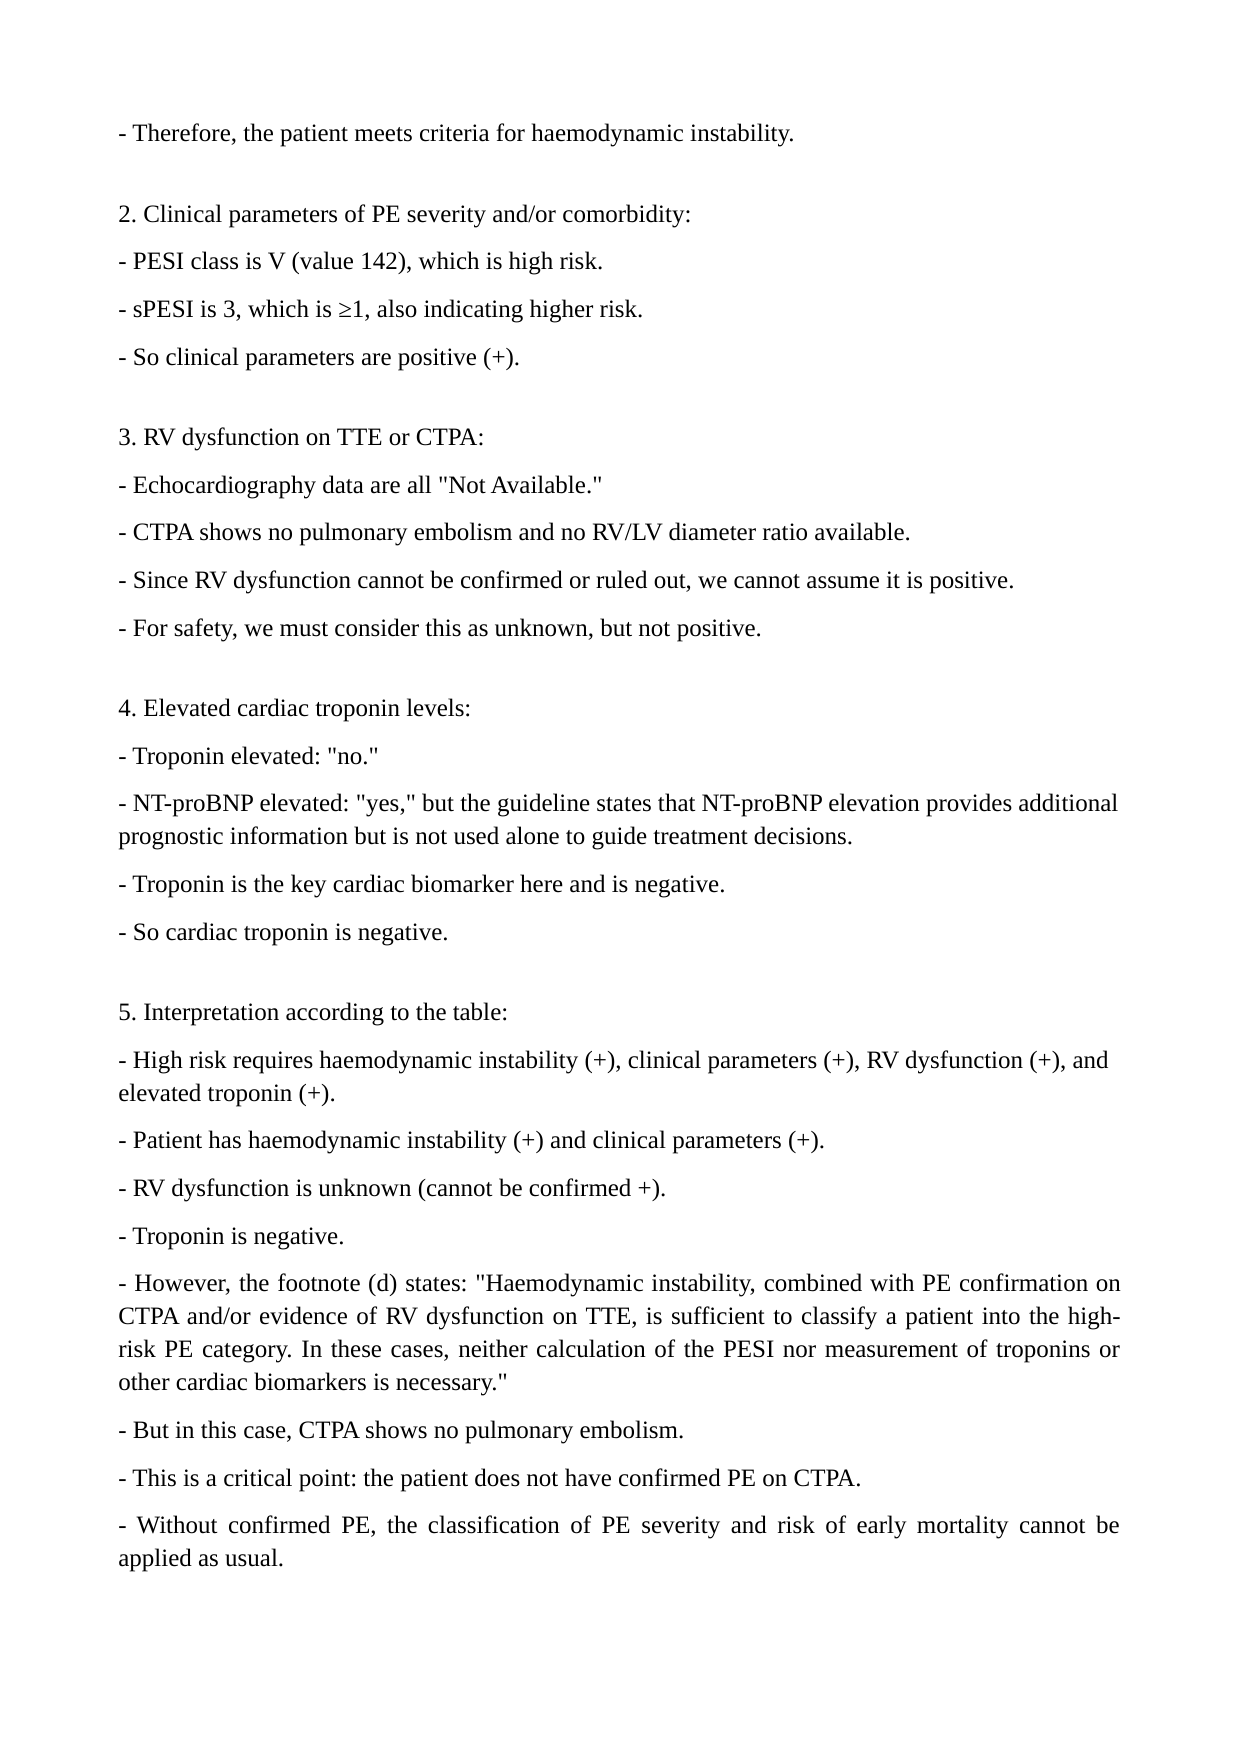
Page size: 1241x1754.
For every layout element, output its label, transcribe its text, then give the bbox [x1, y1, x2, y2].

text - For safety, we must consider this as unknown, but not positive. [118, 613, 1122, 674]
text - This is a critical point: the patient does not have confirmed PE on CTPA. [118, 1463, 1122, 1491]
text - So clinical parameters are positive (+). [118, 342, 1122, 403]
text - So cardiac troponin is negative. [118, 917, 1122, 978]
text - RV dysfunction is unknown (cannot be confirmed +). [118, 1173, 1122, 1202]
text 2. Clinical parameters of PE severity and/or comorbidity: [118, 199, 1122, 227]
text - CTPA shows no pulmonary embolism and no RV/LV diameter ratio available. [118, 517, 1122, 546]
text - However, the footnote (d) states: "Haemodynamic instability, combined with PE confirmation on CTPA and/or evidence of RV dysfunction on TTE, is sufficient to classify a patient into the high-risk PE category. In these cases, neither calculation of the PESI nor measurement of troponins or other cardiac biomarkers is necessary." [118, 1268, 1122, 1396]
text - sPESI is 3, which is ≥1, also indicating higher risk. [118, 294, 1122, 323]
text - Therefore, the patient meets criteria for haemodynamic instability. [118, 118, 1122, 180]
text - Troponin elevated: "no." [118, 741, 1122, 769]
text - Echocardiography data are all "Not Available." [118, 470, 1122, 498]
text - Patient has haemodynamic instability (+) and clinical parameters (+). [118, 1126, 1122, 1154]
text - But in this case, CTPA shows no pulmonary embolism. [118, 1415, 1122, 1444]
text - High risk requires haemodynamic instability (+), clinical parameters (+), RV dysfunction (+), and elevated troponin (+). [118, 1045, 1122, 1107]
text 4. Elevated cardiac troponin levels: [118, 693, 1122, 722]
text - NT-proBNP elevated: "yes," but the guideline states that NT-proBNP elevation provides additional prognostic information but is not used alone to guide treatment decisions. [118, 788, 1122, 850]
text 3. RV dysfunction on TTE or CTPA: [118, 422, 1122, 451]
text 5. Interpretation according to the table: [118, 997, 1122, 1026]
text - Without confirmed PE, the classification of PE severity and risk of early mortality cannot be applied as usual. [118, 1510, 1122, 1572]
text - Since RV dysfunction cannot be confirmed or ruled out, we cannot assume it is positive. [118, 565, 1122, 594]
text - PESI class is V (value 142), which is high risk. [118, 246, 1122, 275]
text - Troponin is negative. [118, 1221, 1122, 1249]
text - Troponin is the key cardiac biomarker here and is negative. [118, 869, 1122, 898]
